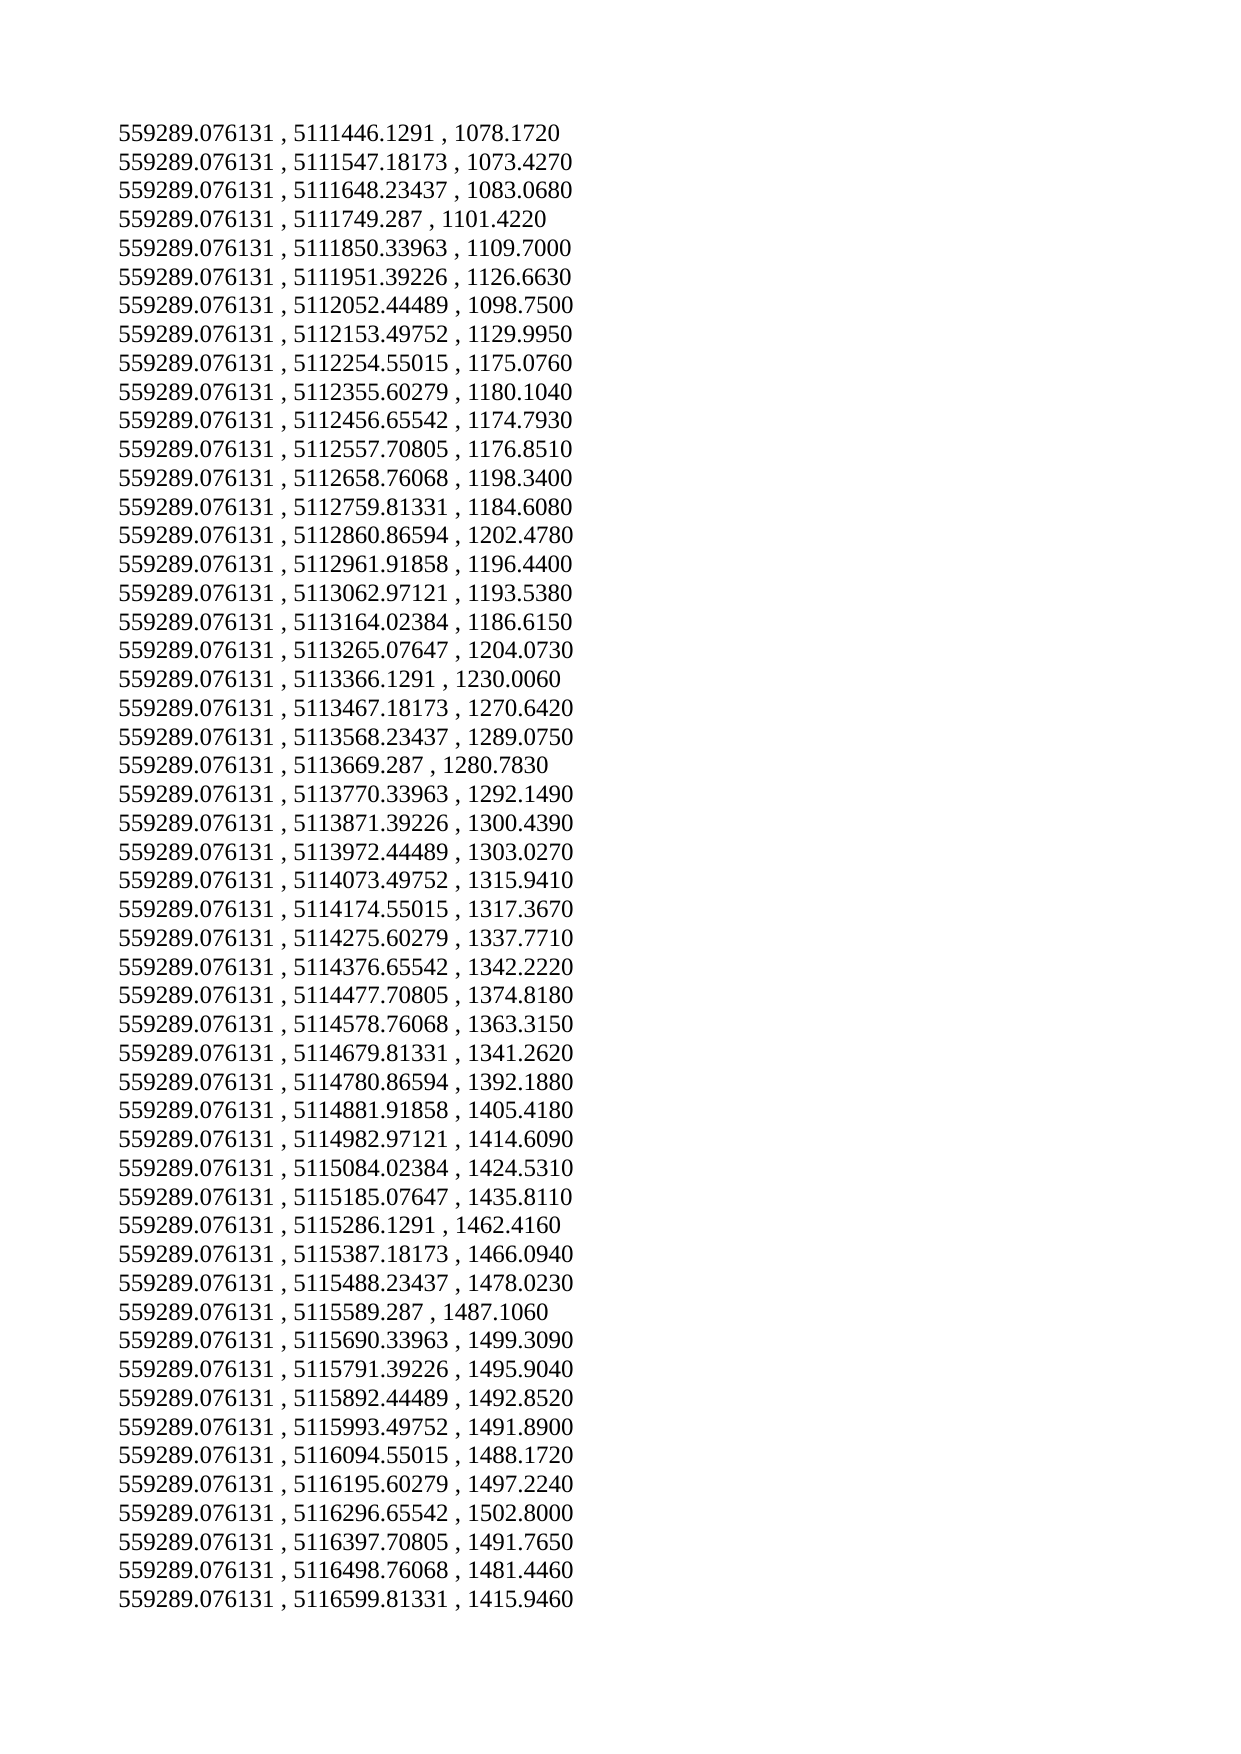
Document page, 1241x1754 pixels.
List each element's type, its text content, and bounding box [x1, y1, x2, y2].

text 559289.076131 , 5112052.44489 , 1098.7500 [118, 291, 1122, 319]
text 559289.076131 , 5113467.18173 , 1270.6420 [118, 693, 1122, 722]
text 559289.076131 , 5115185.07647 , 1435.8110 [118, 1182, 1122, 1211]
text 559289.076131 , 5113366.1291 , 1230.0060 [118, 664, 1122, 693]
text 559289.076131 , 5116498.76068 , 1481.4460 [118, 1556, 1122, 1584]
text 559289.076131 , 5111850.33963 , 1109.7000 [118, 233, 1122, 262]
text 559289.076131 , 5115993.49752 , 1491.8900 [118, 1412, 1122, 1441]
text 559289.076131 , 5111749.287 , 1101.4220 [118, 204, 1122, 233]
text 559289.076131 , 5111648.23437 , 1083.0680 [118, 176, 1122, 204]
text 559289.076131 , 5113972.44489 , 1303.0270 [118, 837, 1122, 866]
text 559289.076131 , 5115690.33963 , 1499.3090 [118, 1326, 1122, 1354]
text 559289.076131 , 5113062.97121 , 1193.5380 [118, 578, 1122, 607]
text 559289.076131 , 5114881.91858 , 1405.4180 [118, 1096, 1122, 1124]
text 559289.076131 , 5112759.81331 , 1184.6080 [118, 492, 1122, 521]
text 559289.076131 , 5114275.60279 , 1337.7710 [118, 923, 1122, 952]
text 559289.076131 , 5115589.287 , 1487.1060 [118, 1297, 1122, 1326]
text 559289.076131 , 5112860.86594 , 1202.4780 [118, 521, 1122, 549]
text 559289.076131 , 5116599.81331 , 1415.9460 [118, 1584, 1122, 1613]
text 559289.076131 , 5116296.65542 , 1502.8000 [118, 1498, 1122, 1527]
text 559289.076131 , 5112355.60279 , 1180.1040 [118, 377, 1122, 406]
text 559289.076131 , 5116397.70805 , 1491.7650 [118, 1527, 1122, 1556]
text 559289.076131 , 5114073.49752 , 1315.9410 [118, 866, 1122, 894]
text 559289.076131 , 5113871.39226 , 1300.4390 [118, 808, 1122, 837]
text 559289.076131 , 5115892.44489 , 1492.8520 [118, 1383, 1122, 1412]
text 559289.076131 , 5113669.287 , 1280.7830 [118, 751, 1122, 779]
text 559289.076131 , 5114477.70805 , 1374.8180 [118, 981, 1122, 1009]
text 559289.076131 , 5111951.39226 , 1126.6630 [118, 262, 1122, 291]
text 559289.076131 , 5115488.23437 , 1478.0230 [118, 1268, 1122, 1297]
text 559289.076131 , 5111446.1291 , 1078.1720 [118, 118, 1122, 147]
text 559289.076131 , 5111547.18173 , 1073.4270 [118, 147, 1122, 176]
text 559289.076131 , 5113164.02384 , 1186.6150 [118, 607, 1122, 636]
text 559289.076131 , 5115286.1291 , 1462.4160 [118, 1211, 1122, 1239]
text 559289.076131 , 5112254.55015 , 1175.0760 [118, 348, 1122, 377]
text 559289.076131 , 5114780.86594 , 1392.1880 [118, 1067, 1122, 1096]
text 559289.076131 , 5112153.49752 , 1129.9950 [118, 319, 1122, 348]
text 559289.076131 , 5113265.07647 , 1204.0730 [118, 636, 1122, 664]
text 559289.076131 , 5116094.55015 , 1488.1720 [118, 1441, 1122, 1469]
text 559289.076131 , 5114174.55015 , 1317.3670 [118, 894, 1122, 923]
text 559289.076131 , 5112658.76068 , 1198.3400 [118, 463, 1122, 492]
text 559289.076131 , 5116195.60279 , 1497.2240 [118, 1469, 1122, 1498]
text 559289.076131 , 5112961.91858 , 1196.4400 [118, 549, 1122, 578]
text 559289.076131 , 5115084.02384 , 1424.5310 [118, 1153, 1122, 1182]
text 559289.076131 , 5114679.81331 , 1341.2620 [118, 1038, 1122, 1067]
text 559289.076131 , 5113568.23437 , 1289.0750 [118, 722, 1122, 751]
text 559289.076131 , 5114578.76068 , 1363.3150 [118, 1009, 1122, 1038]
text 559289.076131 , 5112557.70805 , 1176.8510 [118, 434, 1122, 463]
text 559289.076131 , 5115791.39226 , 1495.9040 [118, 1354, 1122, 1383]
text 559289.076131 , 5114982.97121 , 1414.6090 [118, 1124, 1122, 1153]
text 559289.076131 , 5115387.18173 , 1466.0940 [118, 1239, 1122, 1268]
text 559289.076131 , 5112456.65542 , 1174.7930 [118, 406, 1122, 434]
text 559289.076131 , 5114376.65542 , 1342.2220 [118, 952, 1122, 981]
text 559289.076131 , 5113770.33963 , 1292.1490 [118, 779, 1122, 808]
